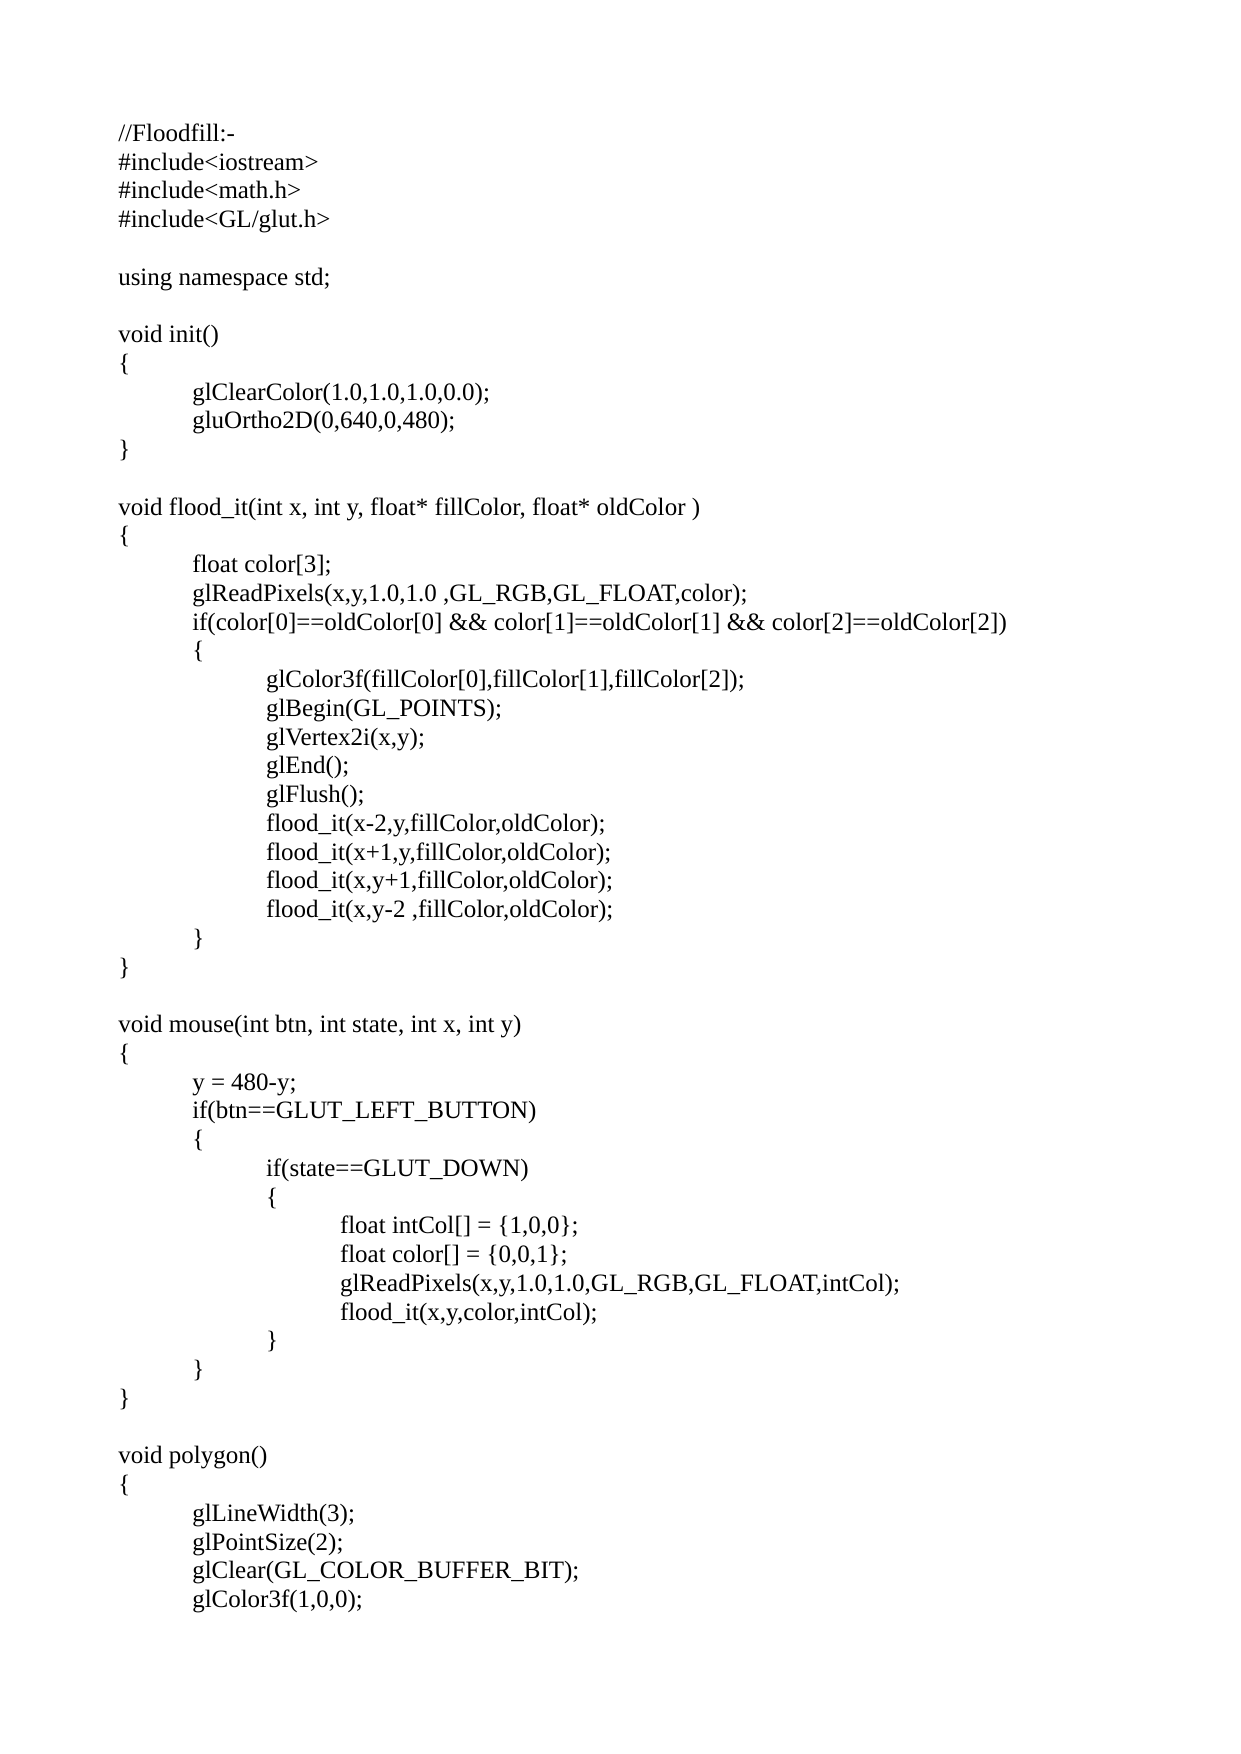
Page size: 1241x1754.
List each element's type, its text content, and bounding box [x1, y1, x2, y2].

text } [118, 1383, 1122, 1412]
text glReadPixels(x,y,1.0,1.0,GL_RGB,GL_FLOAT,intCol); [118, 1268, 1122, 1297]
text flood_it(x-2,y,fillColor,oldColor); [118, 808, 1122, 837]
text { [118, 1469, 1122, 1498]
text glEnd(); [118, 751, 1122, 779]
text glClearColor(1.0,1.0,1.0,0.0); [118, 377, 1122, 406]
text glColor3f(1,0,0); [118, 1584, 1122, 1613]
text glBegin(GL_POINTS); [118, 693, 1122, 722]
text } [118, 1354, 1122, 1383]
text gluOrtho2D(0,640,0,480); [118, 406, 1122, 434]
text glVertex2i(x,y); [118, 722, 1122, 751]
text { [118, 1038, 1122, 1067]
text { [118, 636, 1122, 664]
text glReadPixels(x,y,1.0,1.0 ,GL_RGB,GL_FLOAT,color); [118, 578, 1122, 607]
text //Floodfill:- [118, 118, 1122, 147]
text if(btn==GLUT_LEFT_BUTTON) [118, 1096, 1122, 1124]
text void init() [118, 319, 1122, 348]
text #include<iostream> [118, 147, 1122, 176]
text y = 480-y; [118, 1067, 1122, 1096]
text float color[3]; [118, 549, 1122, 578]
text float intCol[] = {1,0,0}; [118, 1211, 1122, 1239]
text } [118, 923, 1122, 952]
text { [118, 1124, 1122, 1153]
text flood_it(x+1,y,fillColor,oldColor); [118, 837, 1122, 866]
text void polygon() [118, 1441, 1122, 1469]
text float color[] = {0,0,1}; [118, 1239, 1122, 1268]
text } [118, 1326, 1122, 1354]
text void mouse(int btn, int state, int x, int y) [118, 1009, 1122, 1038]
text { [118, 348, 1122, 377]
text glFlush(); [118, 779, 1122, 808]
text glLineWidth(3); [118, 1498, 1122, 1527]
text flood_it(x,y-2 ,fillColor,oldColor); [118, 894, 1122, 923]
text using namespace std; [118, 262, 1122, 291]
text glClear(GL_COLOR_BUFFER_BIT); [118, 1556, 1122, 1584]
text flood_it(x,y+1,fillColor,oldColor); [118, 866, 1122, 894]
text flood_it(x,y,color,intCol); [118, 1297, 1122, 1326]
text void flood_it(int x, int y, float* fillColor, float* oldColor ) [118, 492, 1122, 521]
text } [118, 952, 1122, 981]
text #include<math.h> [118, 176, 1122, 204]
text #include<GL/glut.h> [118, 204, 1122, 233]
text if(state==GLUT_DOWN) [118, 1153, 1122, 1182]
text { [118, 1182, 1122, 1211]
text } [118, 434, 1122, 463]
text glPointSize(2); [118, 1527, 1122, 1556]
text { [118, 521, 1122, 549]
text if(color[0]==oldColor[0] && color[1]==oldColor[1] && color[2]==oldColor[2]) [118, 607, 1122, 636]
text glColor3f(fillColor[0],fillColor[1],fillColor[2]); [118, 664, 1122, 693]
